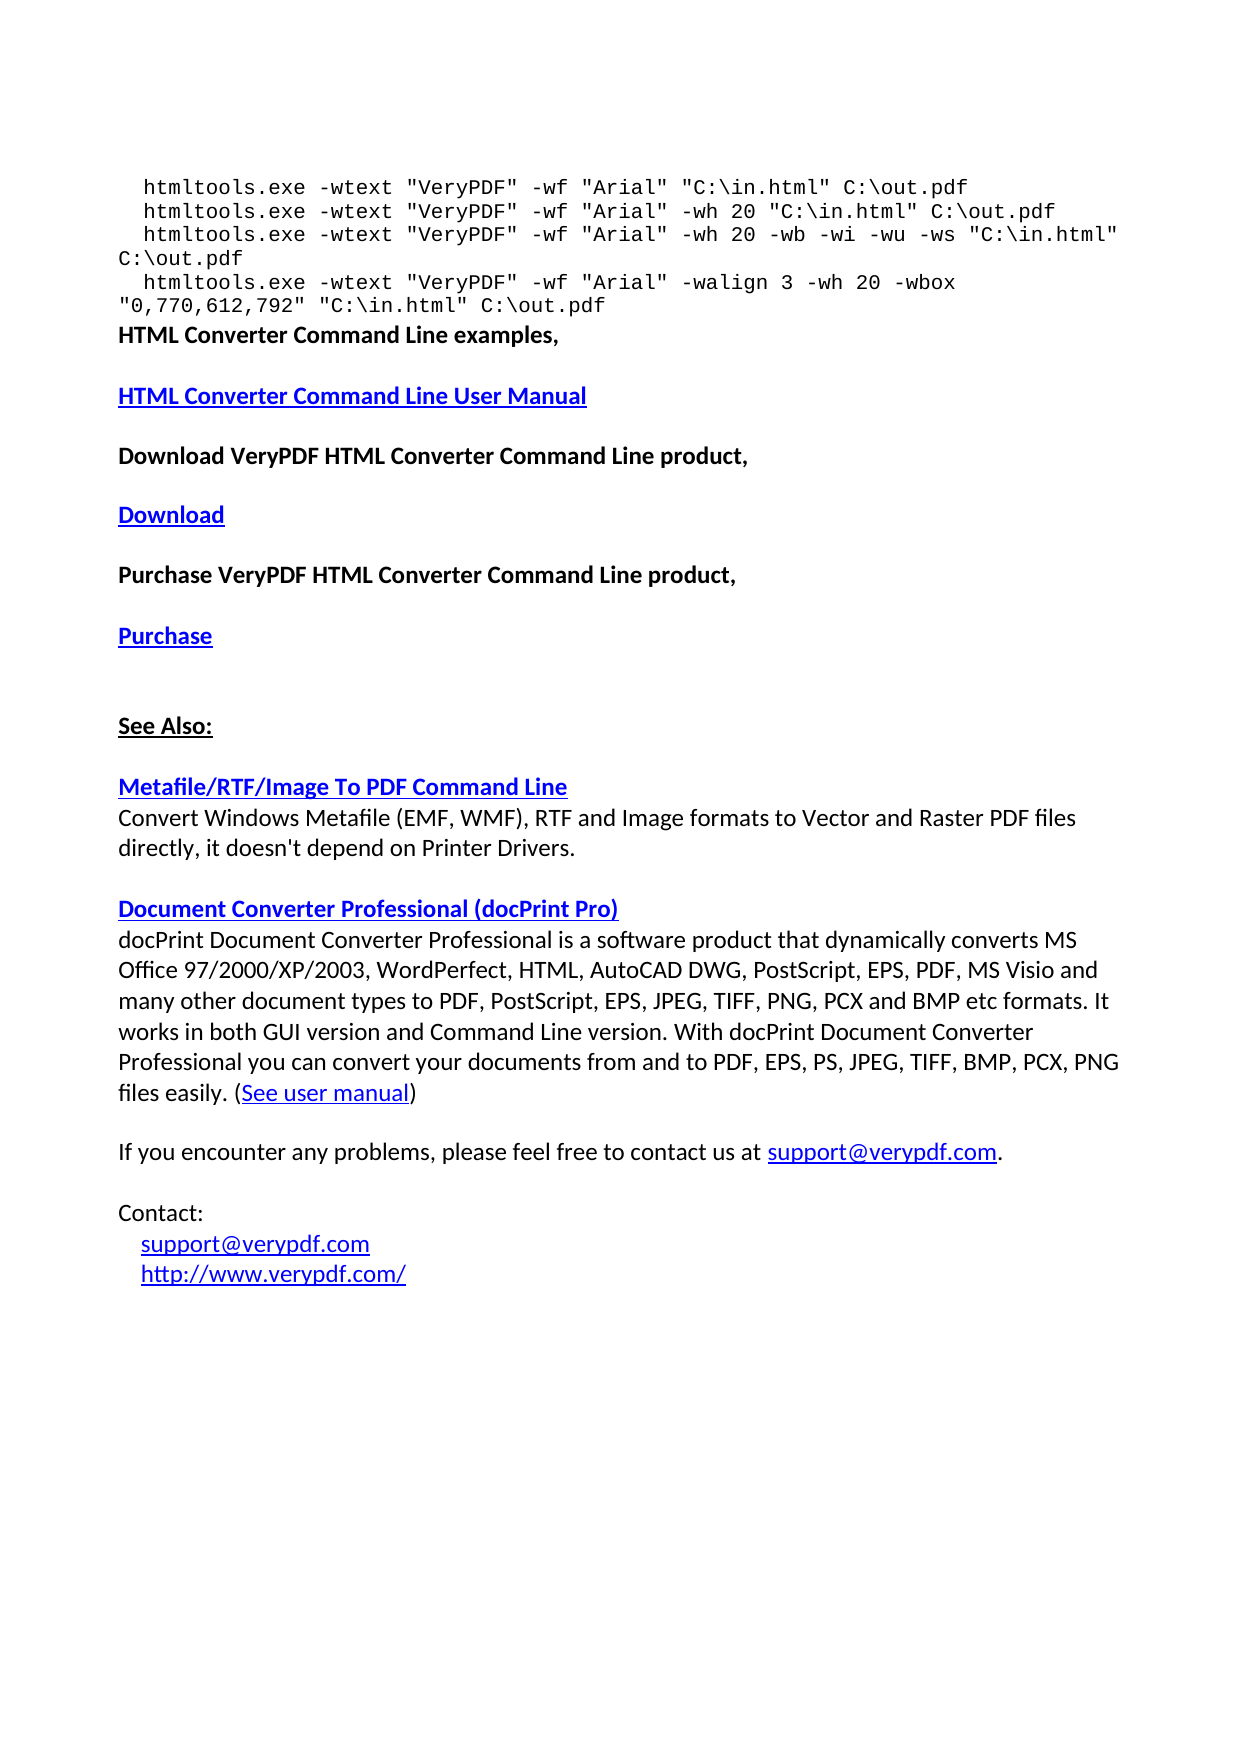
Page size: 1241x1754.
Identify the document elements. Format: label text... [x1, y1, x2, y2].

text htmltools.exe -wtext "VeryPDF" -wf "Arial" -wh 20 -wb -wi -wu -ws "C:\in.html" C:\out.pdf [118, 224, 1122, 272]
text If you encounter any problems, please feel free to contact us at support@verypdf.com. Contact: support@verypdf.com http://www.verypdf.com/ [118, 1136, 1122, 1289]
text HTML Converter Command Line examples, HTML Converter Command Line User Manual [118, 319, 1122, 411]
text Purchase VeryPDF HTML Converter Command Line product, Purchase [118, 559, 1122, 651]
text htmltools.exe -wtext "VeryPDF" -wf "Arial" "C:\in.html" C:\out.pdf [118, 177, 1122, 201]
text Download [118, 499, 1122, 530]
text htmltools.exe -wtext "VeryPDF" -wf "Arial" -wh 20 "C:\in.html" C:\out.pdf [118, 201, 1122, 224]
text Download VeryPDF HTML Converter Command Line product, [118, 440, 1122, 470]
text htmltools.exe -wtext "VeryPDF" -wf "Arial" -walign 3 -wh 20 -wbox "0,770,612,792" "C:\in.html" C:\out.pdf [118, 272, 1122, 319]
text See Also: Metafile/RTF/Image To PDF Command Line Convert Windows Metafile (EMF, WMF), RTF and Image formats to Vector and Raster PDF files directly, it doesn't depend on Printer Drivers. Document Converter Professional (docPrint Pro) docPrint Document Converter Professional is a software product that dynamically converts MS Office 97/2000/XP/2003, WordPerfect, HTML, AutoCAD DWG, PostScript, EPS, PDF, MS Visio and many other document types to PDF, PostScript, EPS, JPEG, TIFF, PNG, PCX and BMP etc formats. It works in both GUI version and Command Line version. With docPrint Document Converter Professional you can convert your documents from and to PDF, EPS, PS, JPEG, TIFF, BMP, PCX, PNG files easily. (See user manual) [118, 680, 1122, 1107]
